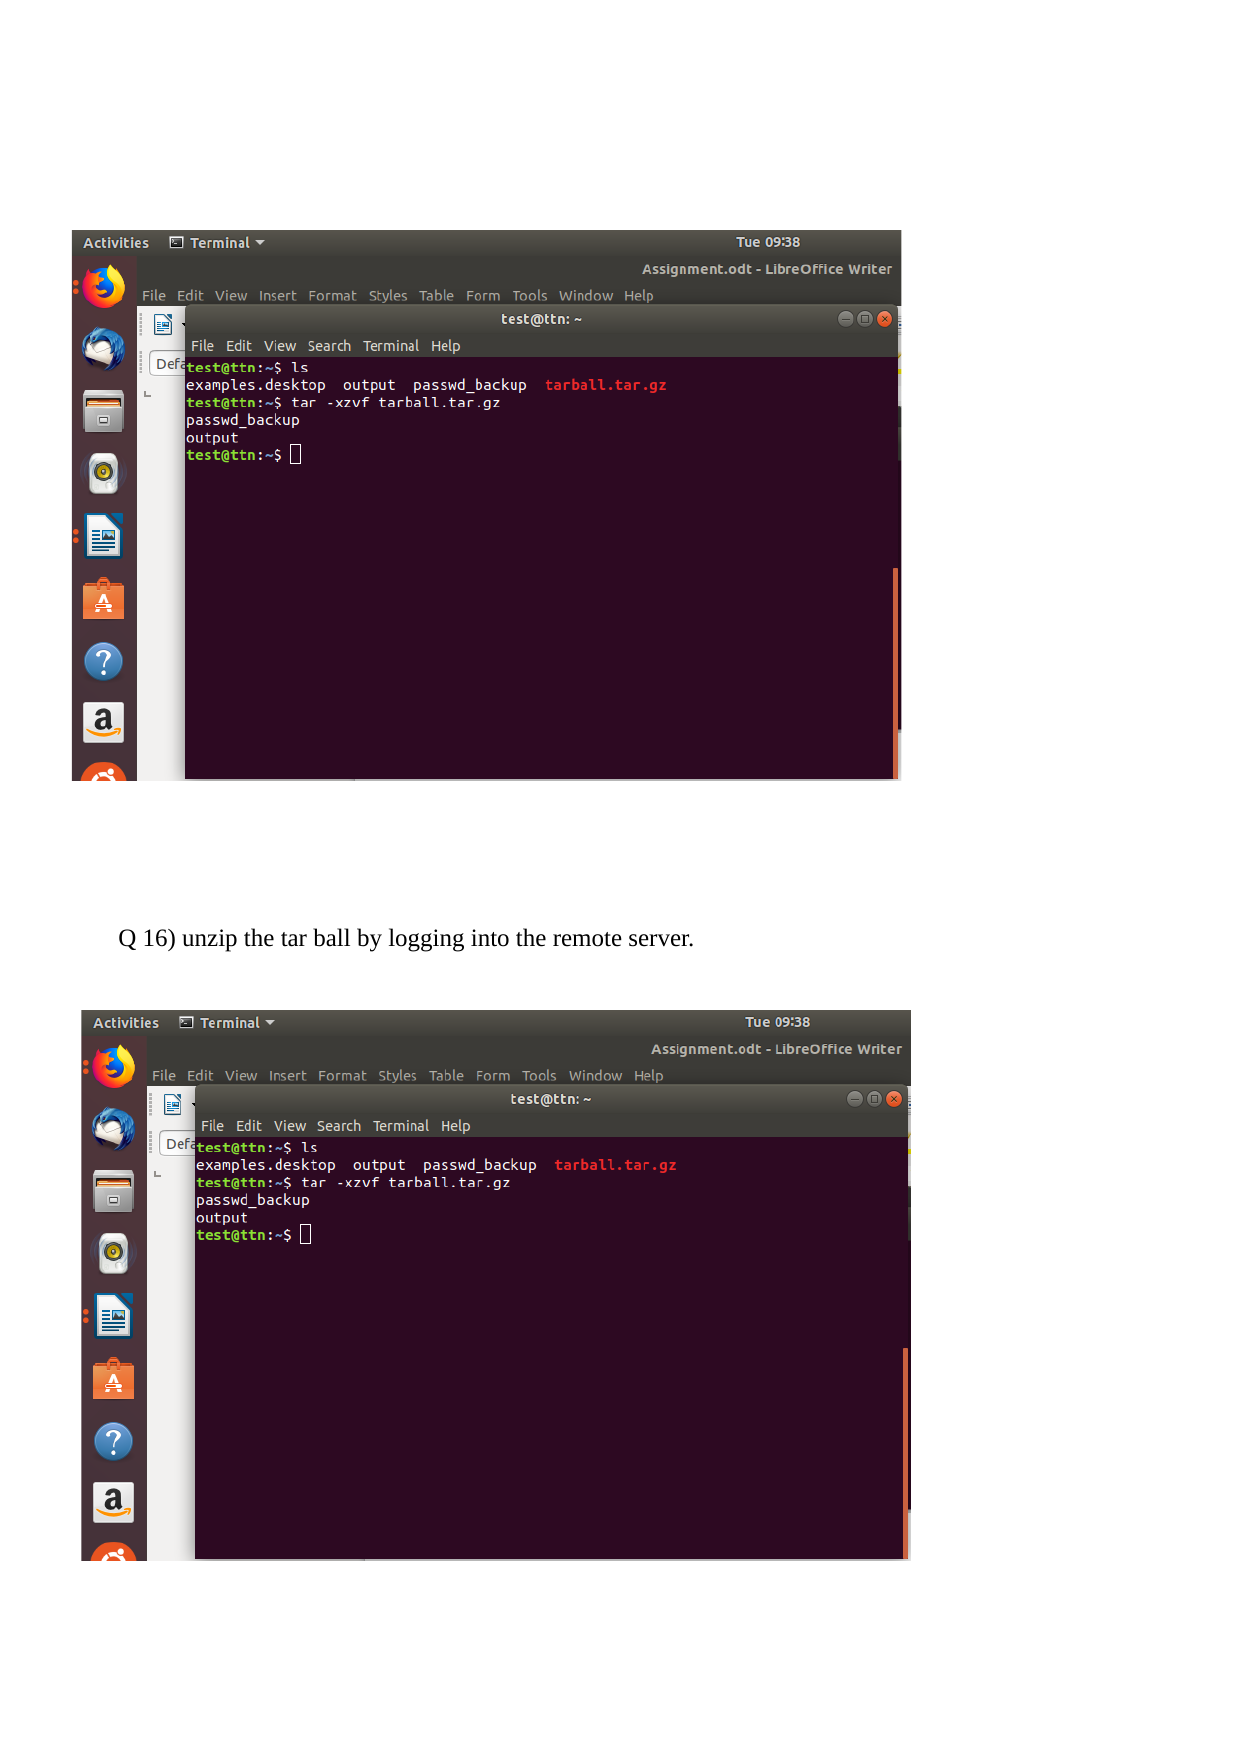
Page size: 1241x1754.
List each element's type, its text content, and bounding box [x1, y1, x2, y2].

picture [81, 1010, 911, 1561]
text Q 16) unzip the tar ball by logging into the remote server. [118, 923, 1122, 952]
picture [71, 230, 902, 781]
